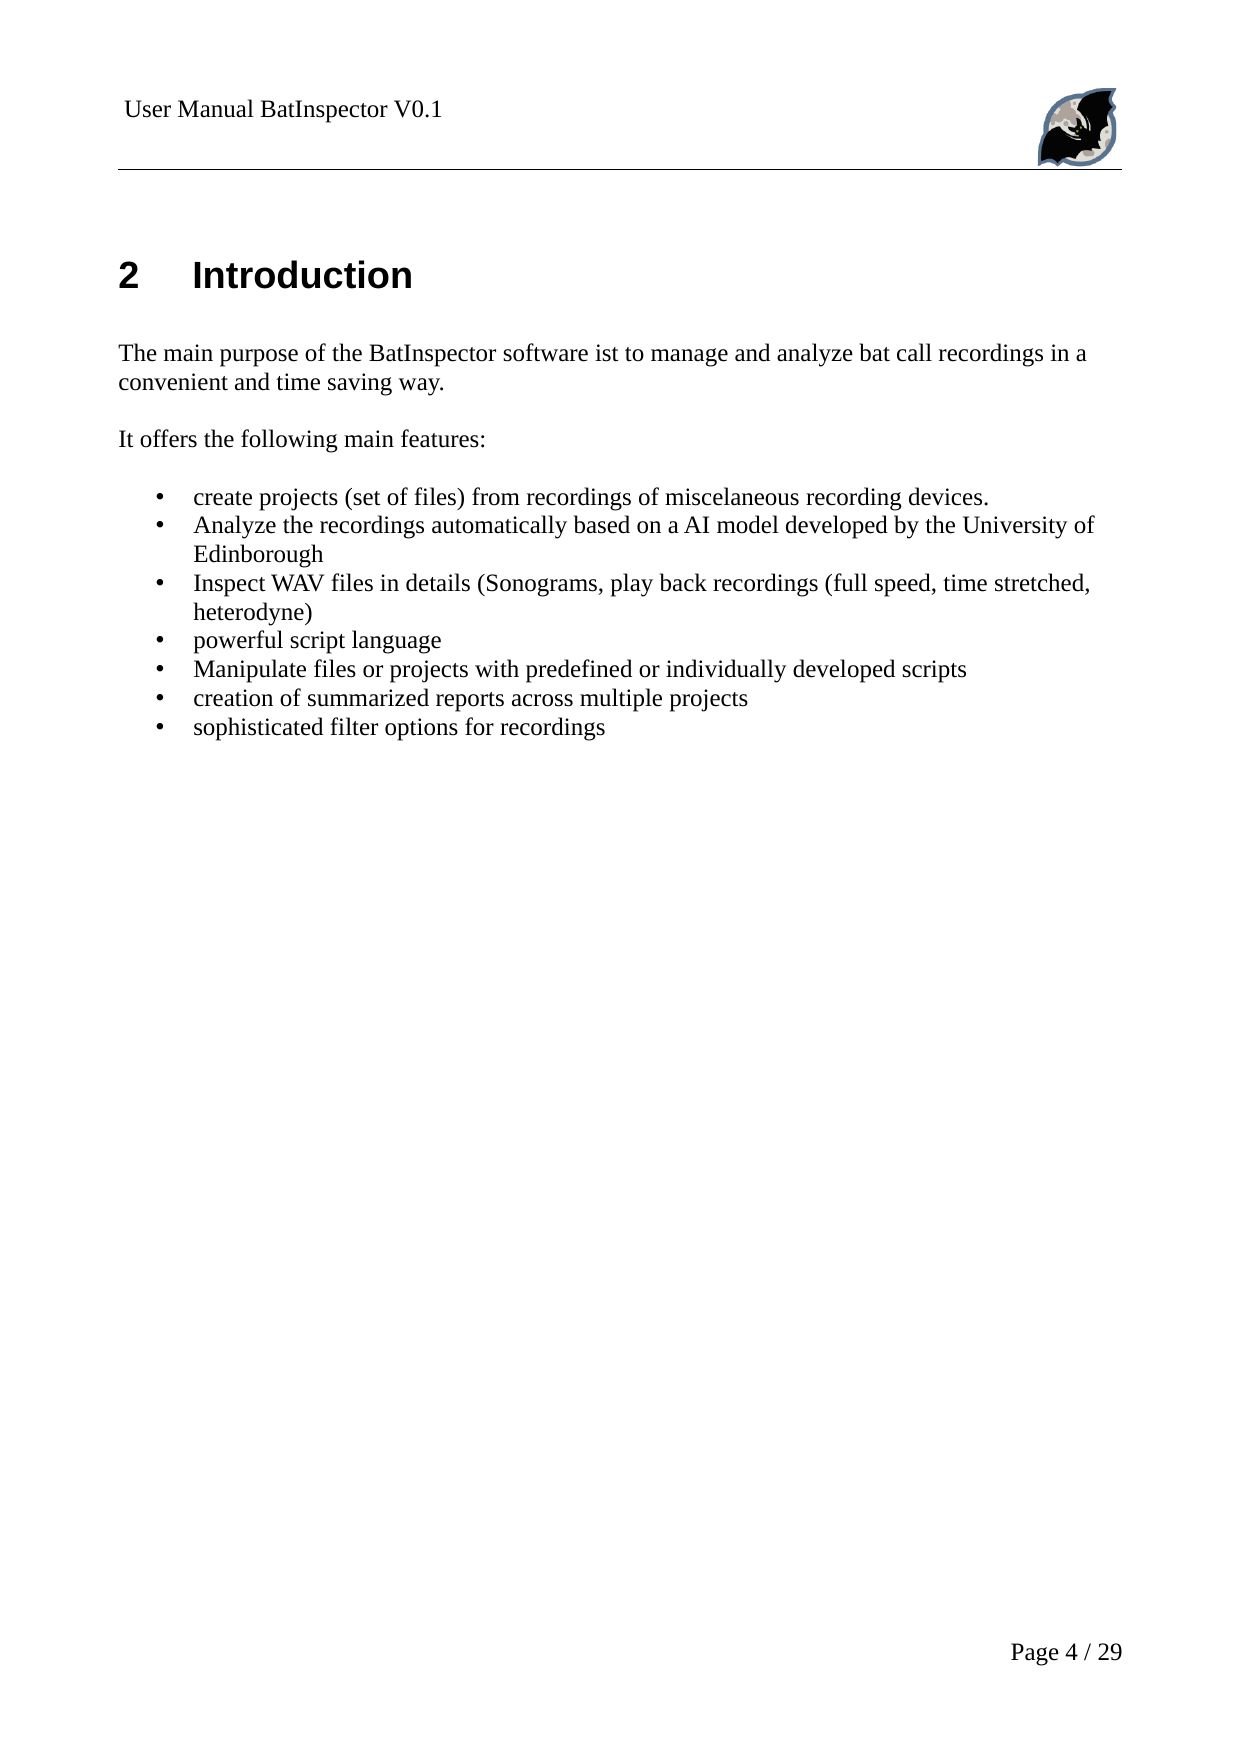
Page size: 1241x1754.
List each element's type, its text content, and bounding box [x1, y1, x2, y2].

subtitle Introduction [118, 253, 1122, 297]
list Inspect WAV files in details (Sonograms, play back recordings (full speed, time stretched, heterodyne) [156, 568, 1122, 626]
list Manipulate files or projects with predefined or individually developed scripts [156, 654, 1122, 683]
list Analyze the recordings automatically based on a AI model developed by the University of Edinborough [156, 511, 1122, 568]
picture [1037, 88, 1117, 167]
text It offers the following main features: [118, 424, 1122, 453]
list creation of summarized reports across multiple projects [156, 683, 1122, 712]
list powerful script language [156, 626, 1122, 654]
text The main purpose of the BatInspector software ist to manage and analyze bat call recordings in a convenient and time saving way. [118, 338, 1122, 396]
list create projects (set of files) from recordings of miscelaneous recording devices. [156, 482, 1122, 511]
list sophisticated filter options for recordings [156, 712, 1122, 741]
